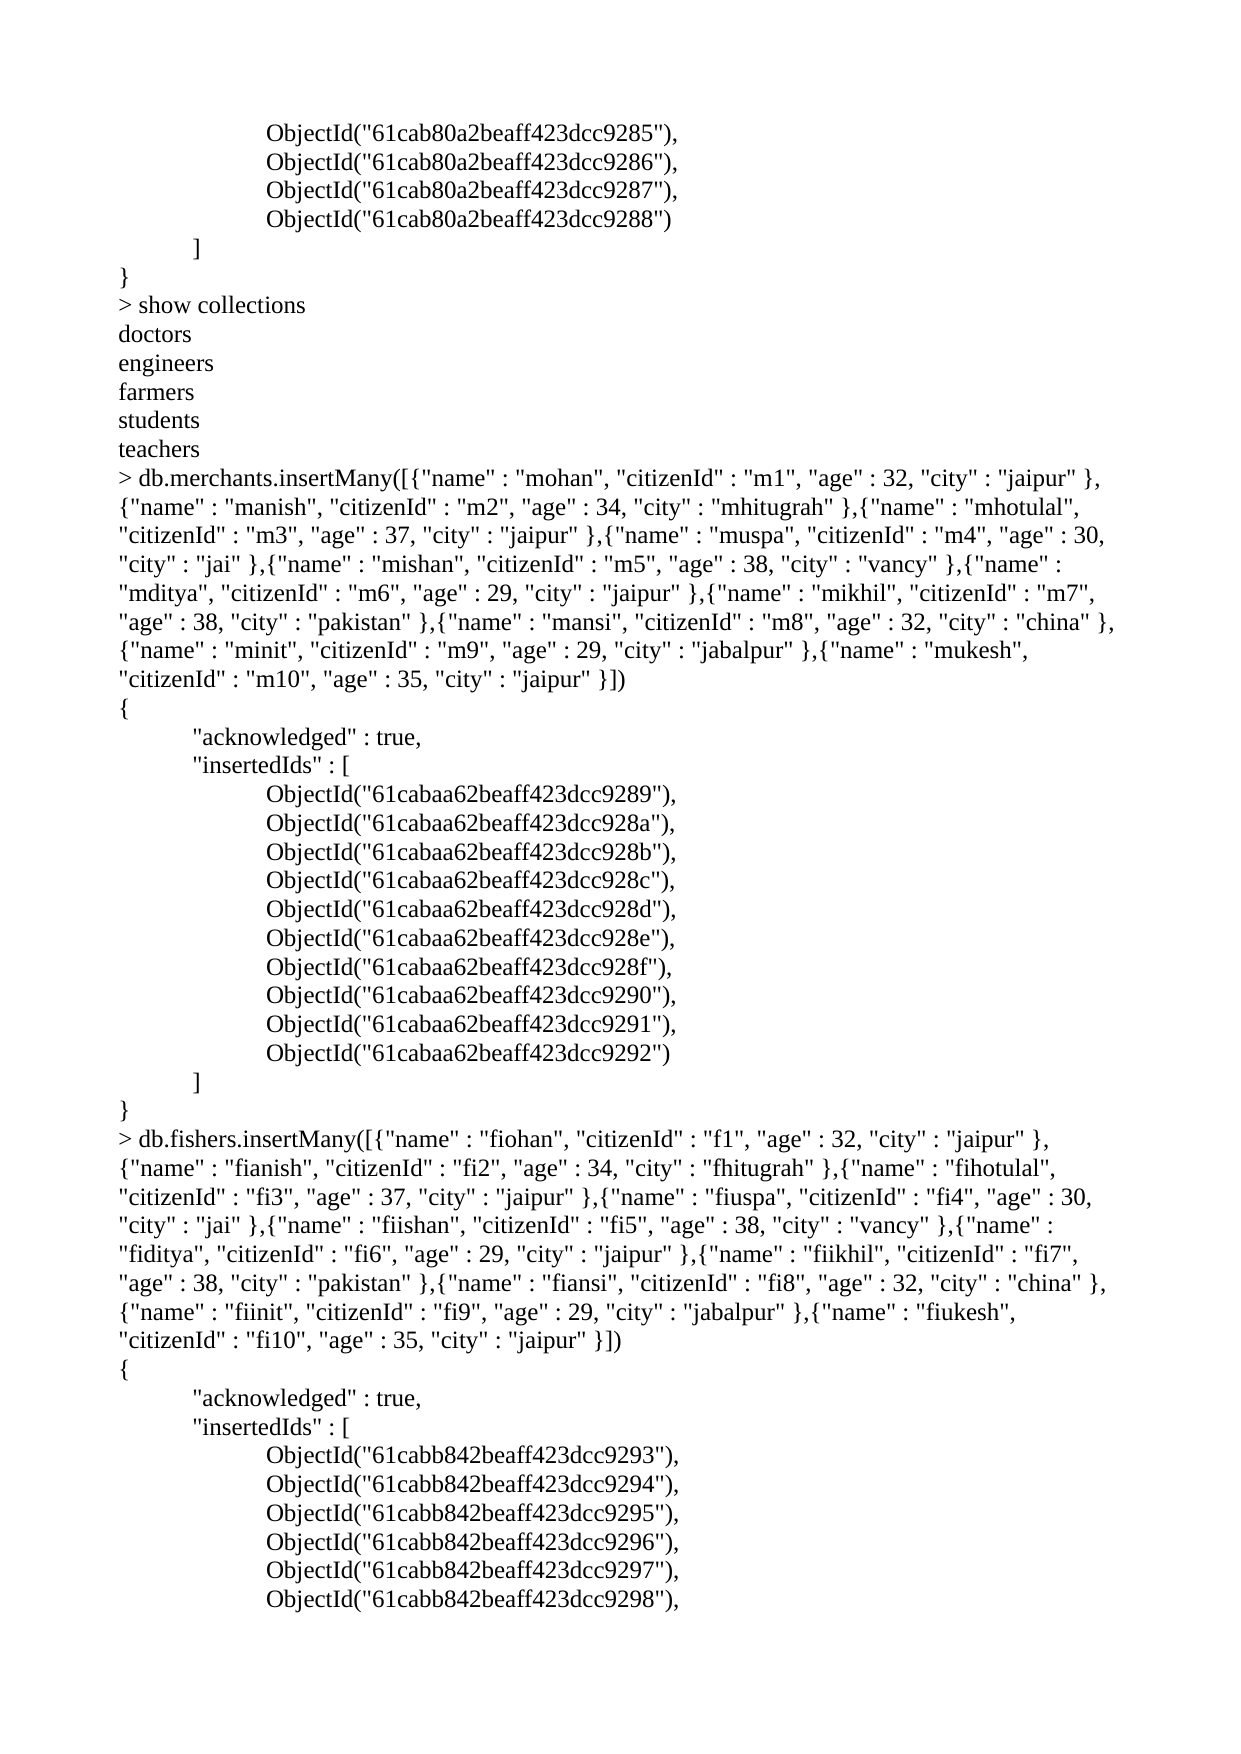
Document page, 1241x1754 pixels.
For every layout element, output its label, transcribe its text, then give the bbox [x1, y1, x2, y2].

text ObjectId("61cabb842beaff423dcc9297"), [118, 1556, 1122, 1584]
text "acknowledged" : true, [118, 1383, 1122, 1412]
text ObjectId("61cabaa62beaff423dcc928e"), [118, 923, 1122, 952]
text engineers [118, 348, 1122, 377]
text ] [118, 1067, 1122, 1096]
text ObjectId("61cabb842beaff423dcc9296"), [118, 1527, 1122, 1556]
text students [118, 406, 1122, 434]
text > db.fishers.insertMany([{"name" : "fiohan", "citizenId" : "f1", "age" : 32, "city" : "jaipur" },{"name" : "fianish", "citizenId" : "fi2", "age" : 34, "city" : "fhitugrah" },{"name" : "fihotulal", "citizenId" : "fi3", "age" : 37, "city" : "jaipur" },{"name" : "fiuspa", "citizenId" : "fi4", "age" : 30, "city" : "jai" },{"name" : "fiishan", "citizenId" : "fi5", "age" : 38, "city" : "vancy" },{"name" : "fiditya", "citizenId" : "fi6", "age" : 29, "city" : "jaipur" },{"name" : "fiikhil", "citizenId" : "fi7", "age" : 38, "city" : "pakistan" },{"name" : "fiansi", "citizenId" : "fi8", "age" : 32, "city" : "china" },{"name" : "fiinit", "citizenId" : "fi9", "age" : 29, "city" : "jabalpur" },{"name" : "fiukesh", "citizenId" : "fi10", "age" : 35, "city" : "jaipur" }]) [118, 1124, 1122, 1354]
text ObjectId("61cabaa62beaff423dcc928f"), [118, 952, 1122, 981]
text } [118, 1096, 1122, 1124]
text ObjectId("61cabb842beaff423dcc9295"), [118, 1498, 1122, 1527]
text ObjectId("61cab80a2beaff423dcc9285"), [118, 118, 1122, 147]
text doctors [118, 319, 1122, 348]
text ] [118, 233, 1122, 262]
text ObjectId("61cabaa62beaff423dcc928b"), [118, 837, 1122, 866]
text { [118, 1354, 1122, 1383]
text ObjectId("61cabaa62beaff423dcc928d"), [118, 894, 1122, 923]
text ObjectId("61cab80a2beaff423dcc9287"), [118, 176, 1122, 204]
text { [118, 693, 1122, 722]
text "acknowledged" : true, [118, 722, 1122, 751]
text ObjectId("61cabaa62beaff423dcc928c"), [118, 866, 1122, 894]
text ObjectId("61cabaa62beaff423dcc928a"), [118, 808, 1122, 837]
text ObjectId("61cab80a2beaff423dcc9288") [118, 204, 1122, 233]
text teachers [118, 434, 1122, 463]
text > db.merchants.insertMany([{"name" : "mohan", "citizenId" : "m1", "age" : 32, "city" : "jaipur" },{"name" : "manish", "citizenId" : "m2", "age" : 34, "city" : "mhitugrah" },{"name" : "mhotulal", "citizenId" : "m3", "age" : 37, "city" : "jaipur" },{"name" : "muspa", "citizenId" : "m4", "age" : 30, "city" : "jai" },{"name" : "mishan", "citizenId" : "m5", "age" : 38, "city" : "vancy" },{"name" : "mditya", "citizenId" : "m6", "age" : 29, "city" : "jaipur" },{"name" : "mikhil", "citizenId" : "m7", "age" : 38, "city" : "pakistan" },{"name" : "mansi", "citizenId" : "m8", "age" : 32, "city" : "china" },{"name" : "minit", "citizenId" : "m9", "age" : 29, "city" : "jabalpur" },{"name" : "mukesh", "citizenId" : "m10", "age" : 35, "city" : "jaipur" }]) [118, 463, 1122, 693]
text ObjectId("61cabb842beaff423dcc9298"), [118, 1584, 1122, 1613]
text "insertedIds" : [ [118, 751, 1122, 779]
text ObjectId("61cabb842beaff423dcc9293"), [118, 1441, 1122, 1469]
text farmers [118, 377, 1122, 406]
text ObjectId("61cab80a2beaff423dcc9286"), [118, 147, 1122, 176]
text "insertedIds" : [ [118, 1412, 1122, 1441]
text ObjectId("61cabaa62beaff423dcc9291"), [118, 1009, 1122, 1038]
text ObjectId("61cabaa62beaff423dcc9290"), [118, 981, 1122, 1009]
text ObjectId("61cabb842beaff423dcc9294"), [118, 1469, 1122, 1498]
text ObjectId("61cabaa62beaff423dcc9292") [118, 1038, 1122, 1067]
text > show collections [118, 291, 1122, 319]
text ObjectId("61cabaa62beaff423dcc9289"), [118, 779, 1122, 808]
text } [118, 262, 1122, 291]
